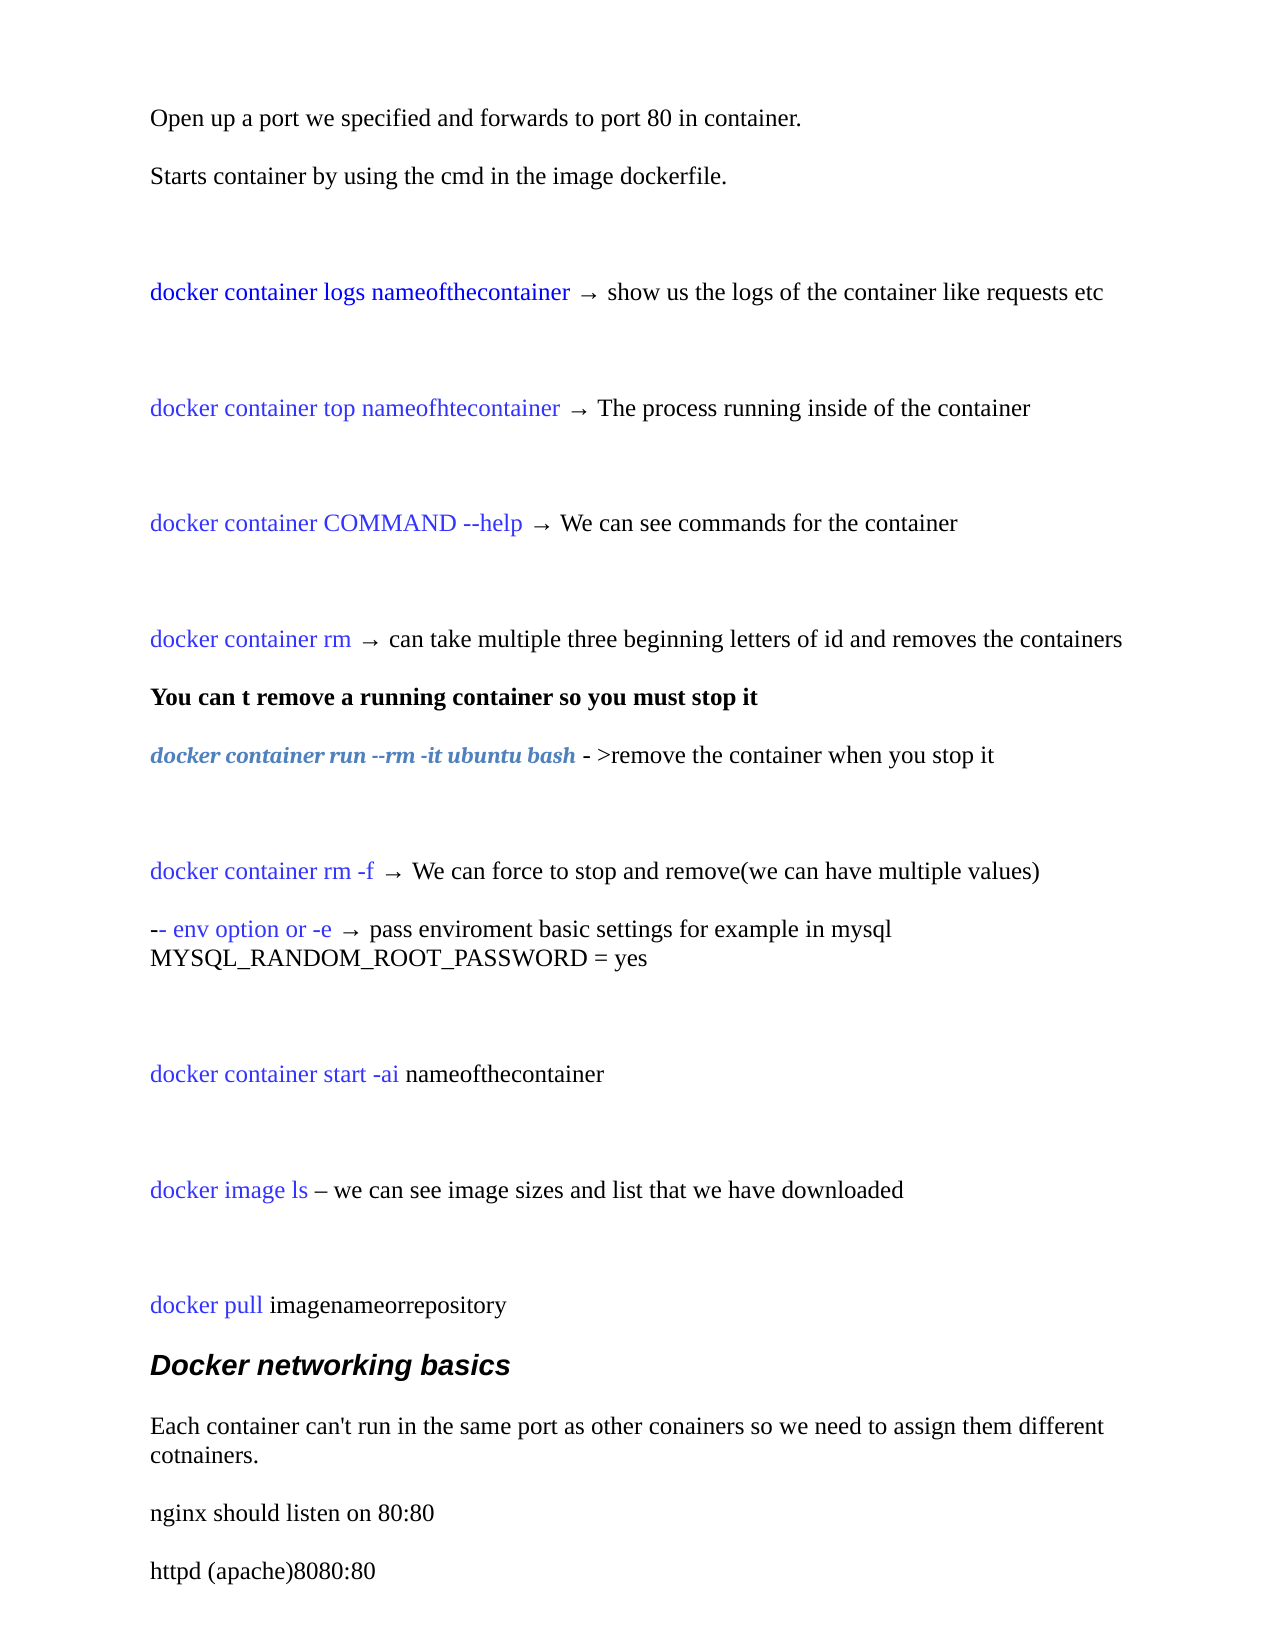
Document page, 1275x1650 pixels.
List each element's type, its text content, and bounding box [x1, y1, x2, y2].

text docker image ls – we can see image sizes and list that we have downloaded [150, 1175, 1125, 1203]
text docker container start -ai nameofthecontainer [150, 1059, 1125, 1088]
text nginx should listen on 80:80 [150, 1498, 1125, 1527]
text -- env option or -e → pass enviroment basic settings for example in mysql MYSQL_RANDOM_ROOT_PASSWORD = yes [150, 914, 1125, 972]
text docker container run --rm -it ubuntu bash - >remove the container when you stop it [150, 740, 1125, 769]
text docker container rm → can take multiple three beginning letters of id and removes the containers [150, 624, 1125, 653]
text docker container rm -f → We can force to stop and remove(we can have multiple values) [150, 856, 1125, 885]
text Starts container by using the cmd in the image dockerfile. [150, 161, 1125, 190]
text Open up a port we specified and forwards to port 80 in container. [150, 103, 1125, 132]
subtitle Docker networking basics [150, 1348, 1125, 1382]
text Each container can't run in the same port as other conainers so we need to assign them different cotnainers. [150, 1411, 1125, 1469]
text docker container logs nameofthecontainer → show us the logs of the container like requests etc [150, 277, 1125, 306]
text docker container COMMAND --help → We can see commands for the container [150, 508, 1125, 537]
text You can t remove a running container so you must stop it [150, 682, 1125, 711]
text docker pull imagenameorrepository [150, 1291, 1125, 1319]
text docker container top nameofhtecontainer → The process running inside of the container [150, 393, 1125, 421]
text httpd (apache)8080:80 [150, 1556, 1125, 1584]
